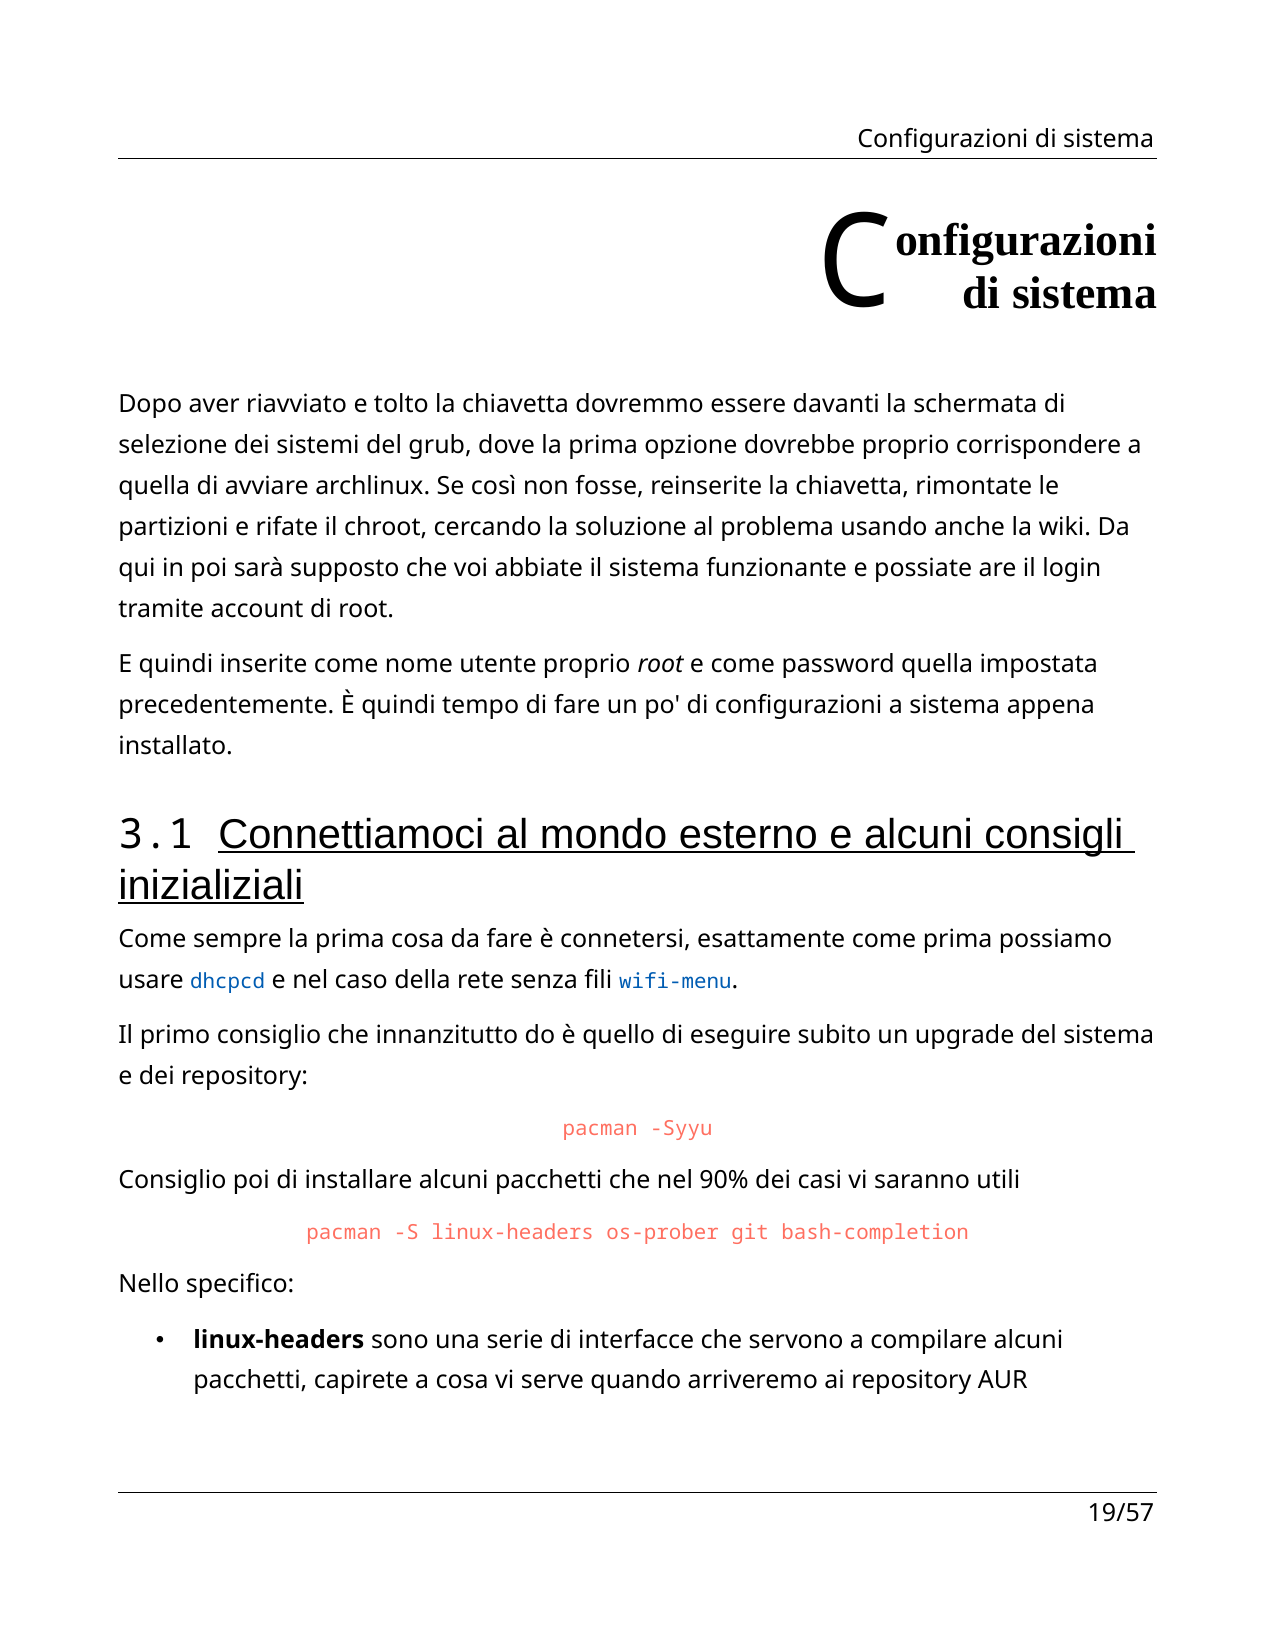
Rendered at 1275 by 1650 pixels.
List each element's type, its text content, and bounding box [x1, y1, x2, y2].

text Consiglio poi di installare alcuni pacchetti che nel 90% dei casi vi saranno utili [118, 1162, 1157, 1196]
list linux-headers sono una serie di interfacce che servono a compilare alcuni pacchetti, capirete a cosa vi serve quando arriveremo ai repository AUR [156, 1321, 1157, 1396]
text Dopo aver riavviato e tolto la chiavetta dovremmo essere davanti la schermata di selezione dei sistemi del grub, dove la prima opzione dovrebbe proprio corrispondere a quella di avviare archlinux. Se così non fosse, reinserite la chiavetta, rimontate le partizioni e rifate il chroot, cercando la soluzione al problema usando anche la wiki. Da qui in poi sarà supposto che voi abbiate il sistema funzionante e possiate are il login tramite account di root. [118, 386, 1157, 624]
text pacman -Syyu [118, 1113, 1157, 1142]
text pacman -S linux-headers os-prober git bash-completion [118, 1217, 1157, 1246]
text E quindi inserite come nome utente proprio root e come password quella impostata precedentemente. È quindi tempo di fare un po' di configurazioni a sistema appena installato. [118, 646, 1157, 761]
subtitle Configurazioni di sistema [118, 213, 1157, 318]
text Come sempre la prima cosa da fare è connetersi, esattamente come prima possiamo usare dhcpcd e nel caso della rete senza fili wifi-menu. [118, 921, 1157, 996]
subtitle Connettiamoci al mondo esterno e alcuni consigli inizializiali [118, 803, 1157, 908]
text Il primo consiglio che innanzitutto do è quello di eseguire subito un upgrade del sistema e dei repository: [118, 1017, 1157, 1092]
text Nello specifico: [118, 1266, 1157, 1300]
